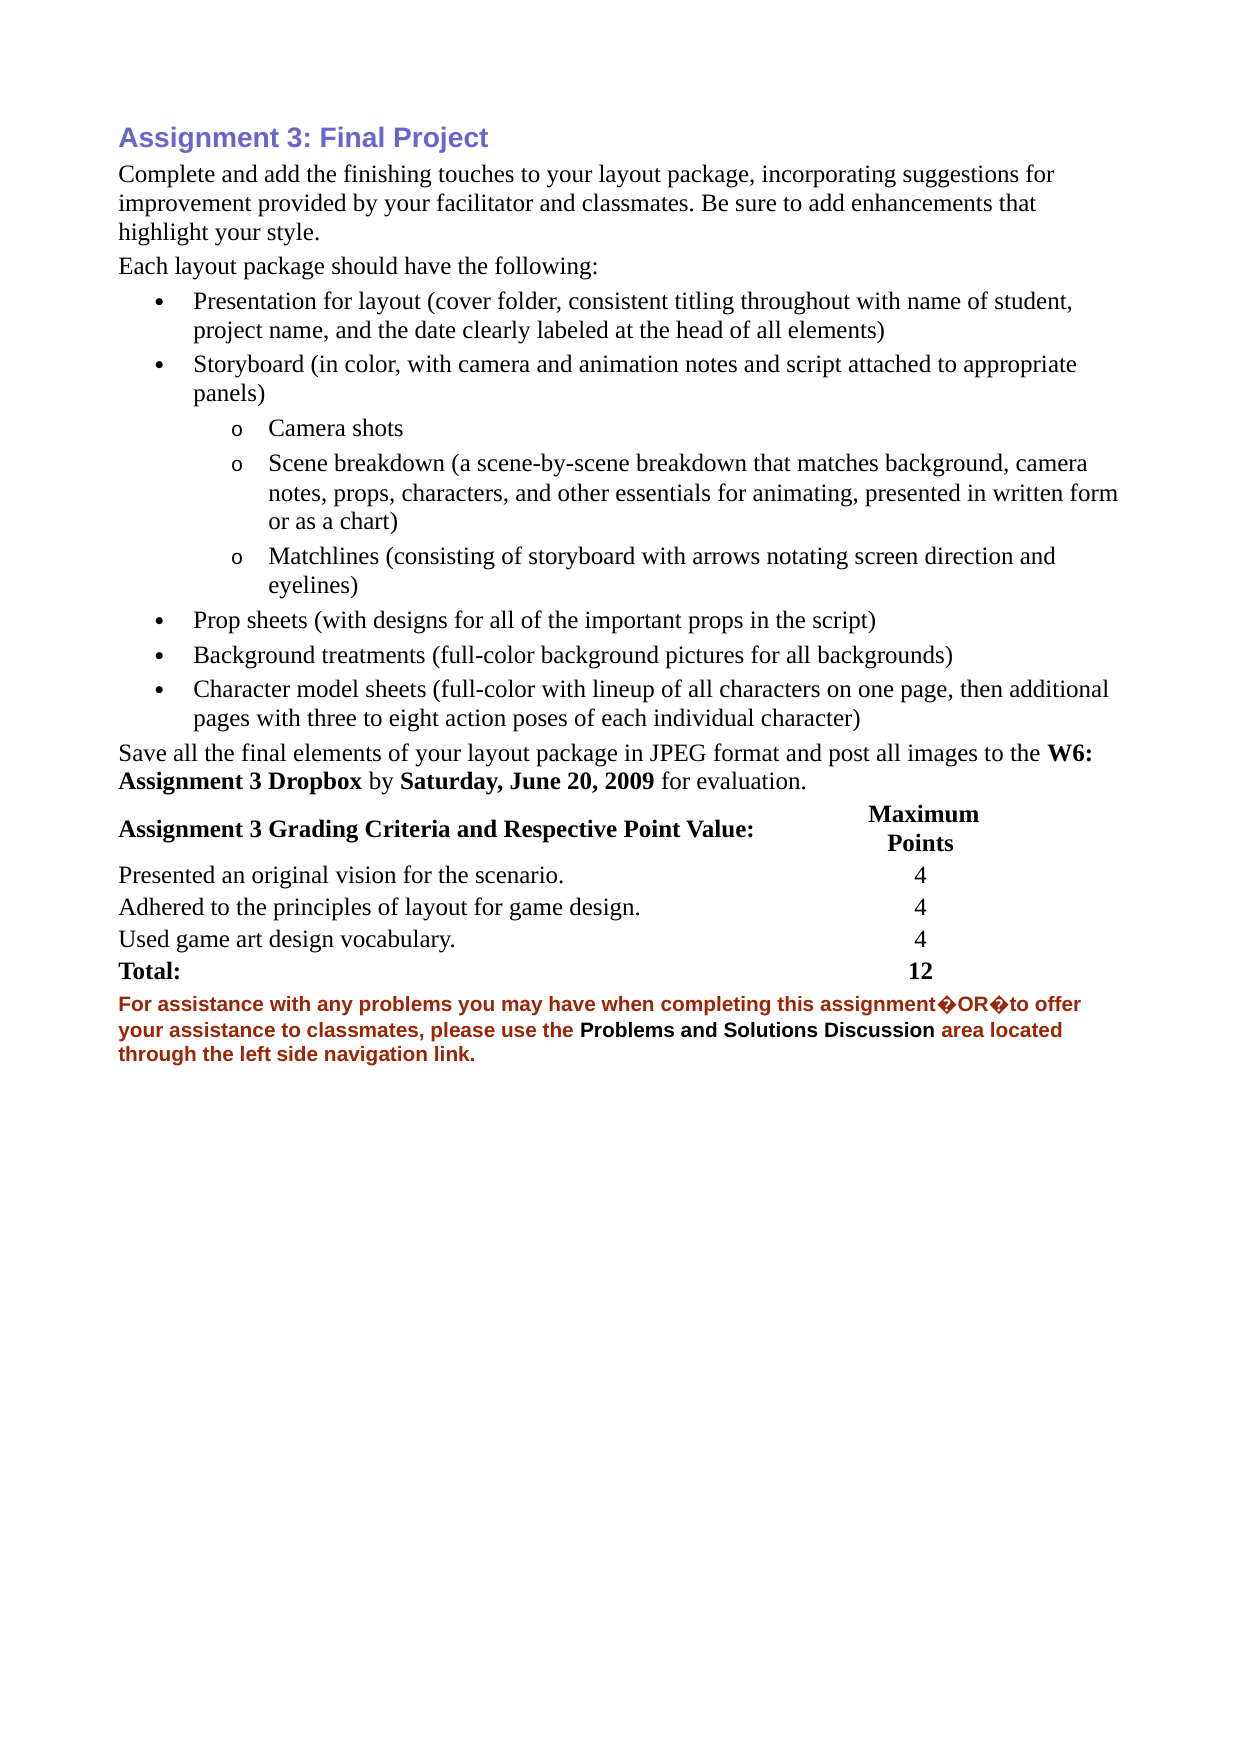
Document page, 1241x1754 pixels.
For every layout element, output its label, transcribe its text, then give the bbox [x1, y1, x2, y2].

table_cell Adhered to the principles of layout for game design. [117, 891, 834, 922]
table_header Maximum Points [834, 798, 1013, 859]
text For assistance with any problems you may have when completing this assignment�OR�to offer your assistance to classmates, please use the Problems and Solutions Discussion area located through the left side navigation link. [118, 989, 1122, 1065]
table_cell Presented an original vision for the scenario. [117, 859, 834, 891]
list Camera shots [231, 413, 1122, 442]
list Prop sheets (with designs for all of the important props in the script) [156, 605, 1122, 634]
table_header Assignment 3 Grading Criteria and Respective Point Value: [117, 798, 834, 859]
text Complete and add the finishing touches to your layout package, incorporating suggestions for improvement provided by your facilitator and classmates. Be sure to add enhancements that highlight your style. [118, 159, 1122, 246]
list Character model sheets (full-color with lineup of all characters on one page, then additional pages with three to eight action poses of each individual character) [156, 674, 1122, 732]
table_cell 4 [834, 859, 1013, 891]
table_cell 12 [834, 954, 1013, 986]
table_cell Total: [117, 954, 834, 986]
list Matchlines (consisting of storyboard with arrows notating screen direction and eyelines) [231, 541, 1122, 599]
list Scene breakdown (a scene-by-scene breakdown that matches background, camera notes, props, characters, and other essentials for animating, presented in written form or as a chart) [231, 448, 1122, 535]
text Each layout package should have the following: [118, 251, 1122, 280]
text Save all the final elements of your layout package in JPEG format and post all images to the W6: Assignment 3 Dropbox by Saturday, June 20, 2009 for evaluation. [118, 738, 1122, 795]
table_cell 4 [834, 923, 1013, 954]
table_cell 4 [834, 891, 1013, 922]
list Storyboard (in color, with camera and animation notes and script attached to appropriate panels) [156, 349, 1122, 407]
list Presentation for layout (cover folder, consistent titling throughout with name of student, project name, and the date clearly labeled at the head of all elements) [156, 286, 1122, 343]
table_cell Used game art design vocabulary. [117, 923, 834, 954]
list Background treatments (full-color background pictures for all backgrounds) [156, 640, 1122, 668]
text Assignment 3: Final Project [118, 121, 1122, 153]
